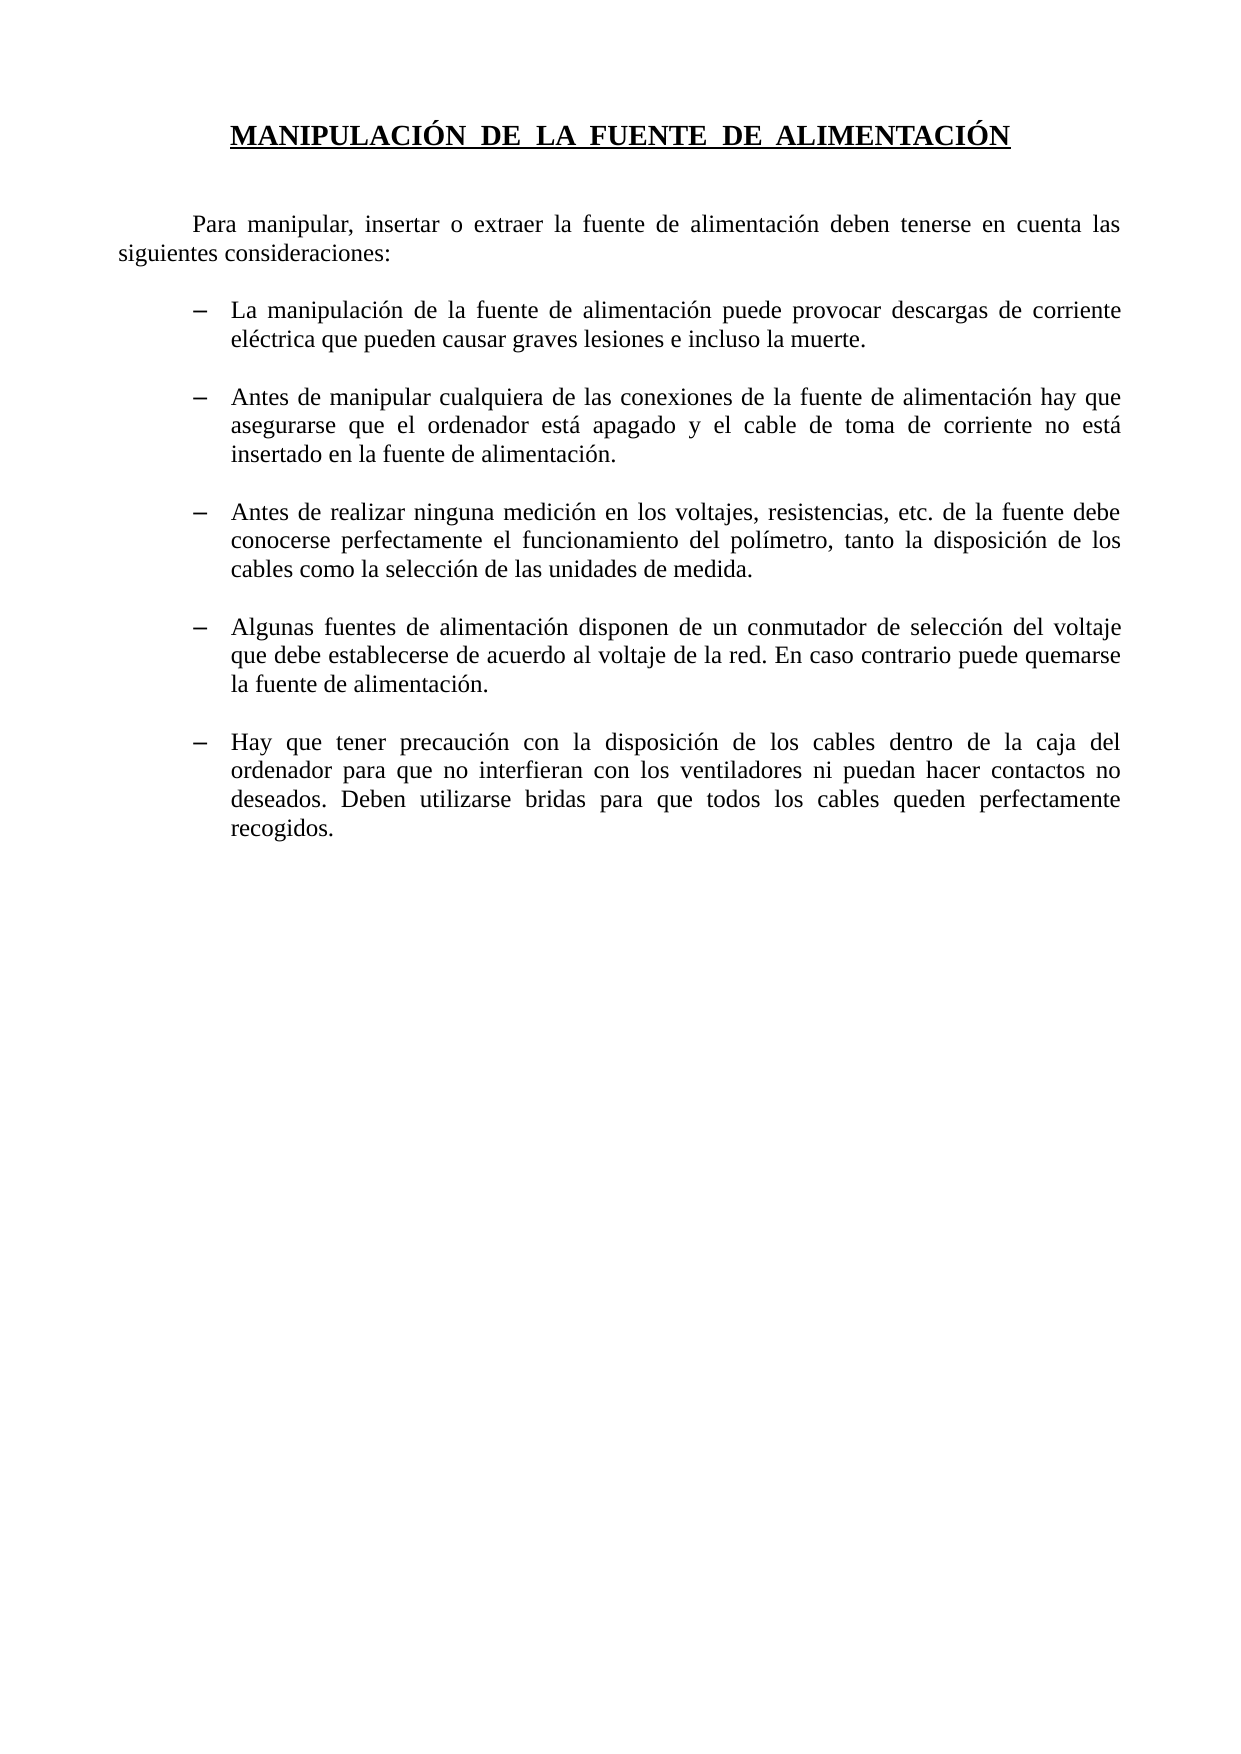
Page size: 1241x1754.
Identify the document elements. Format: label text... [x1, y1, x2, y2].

list La manipulación de la fuente de alimentación puede provocar descargas de corriente eléctrica que pueden causar graves lesiones e incluso la muerte. [193, 295, 1122, 353]
text MANIPULACIÓN DE LA FUENTE DE ALIMENTACIÓN [118, 118, 1122, 152]
list Antes de realizar ninguna medición en los voltajes, resistencias, etc. de la fuente debe conocerse perfectamente el funcionamiento del polímetro, tanto la disposición de los cables como la selección de las unidades de medida. [193, 497, 1122, 583]
list Hay que tener precaución con la disposición de los cables dentro de la caja del ordenador para que no interfieran con los ventiladores ni puedan hacer contactos no deseados. Deben utilizarse bridas para que todos los cables queden perfectamente recogidos. [193, 727, 1122, 842]
list Antes de manipular cualquiera de las conexiones de la fuente de alimentación hay que asegurarse que el ordenador está apagado y el cable de toma de corriente no está insertado en la fuente de alimentación. [193, 382, 1122, 468]
list Algunas fuentes de alimentación disponen de un conmutador de selección del voltaje que debe establecerse de acuerdo al voltaje de la red. En caso contrario puede quemarse la fuente de alimentación. [193, 612, 1122, 698]
text Para manipular, insertar o extraer la fuente de alimentación deben tenerse en cuenta las siguientes consideraciones: [118, 209, 1122, 267]
